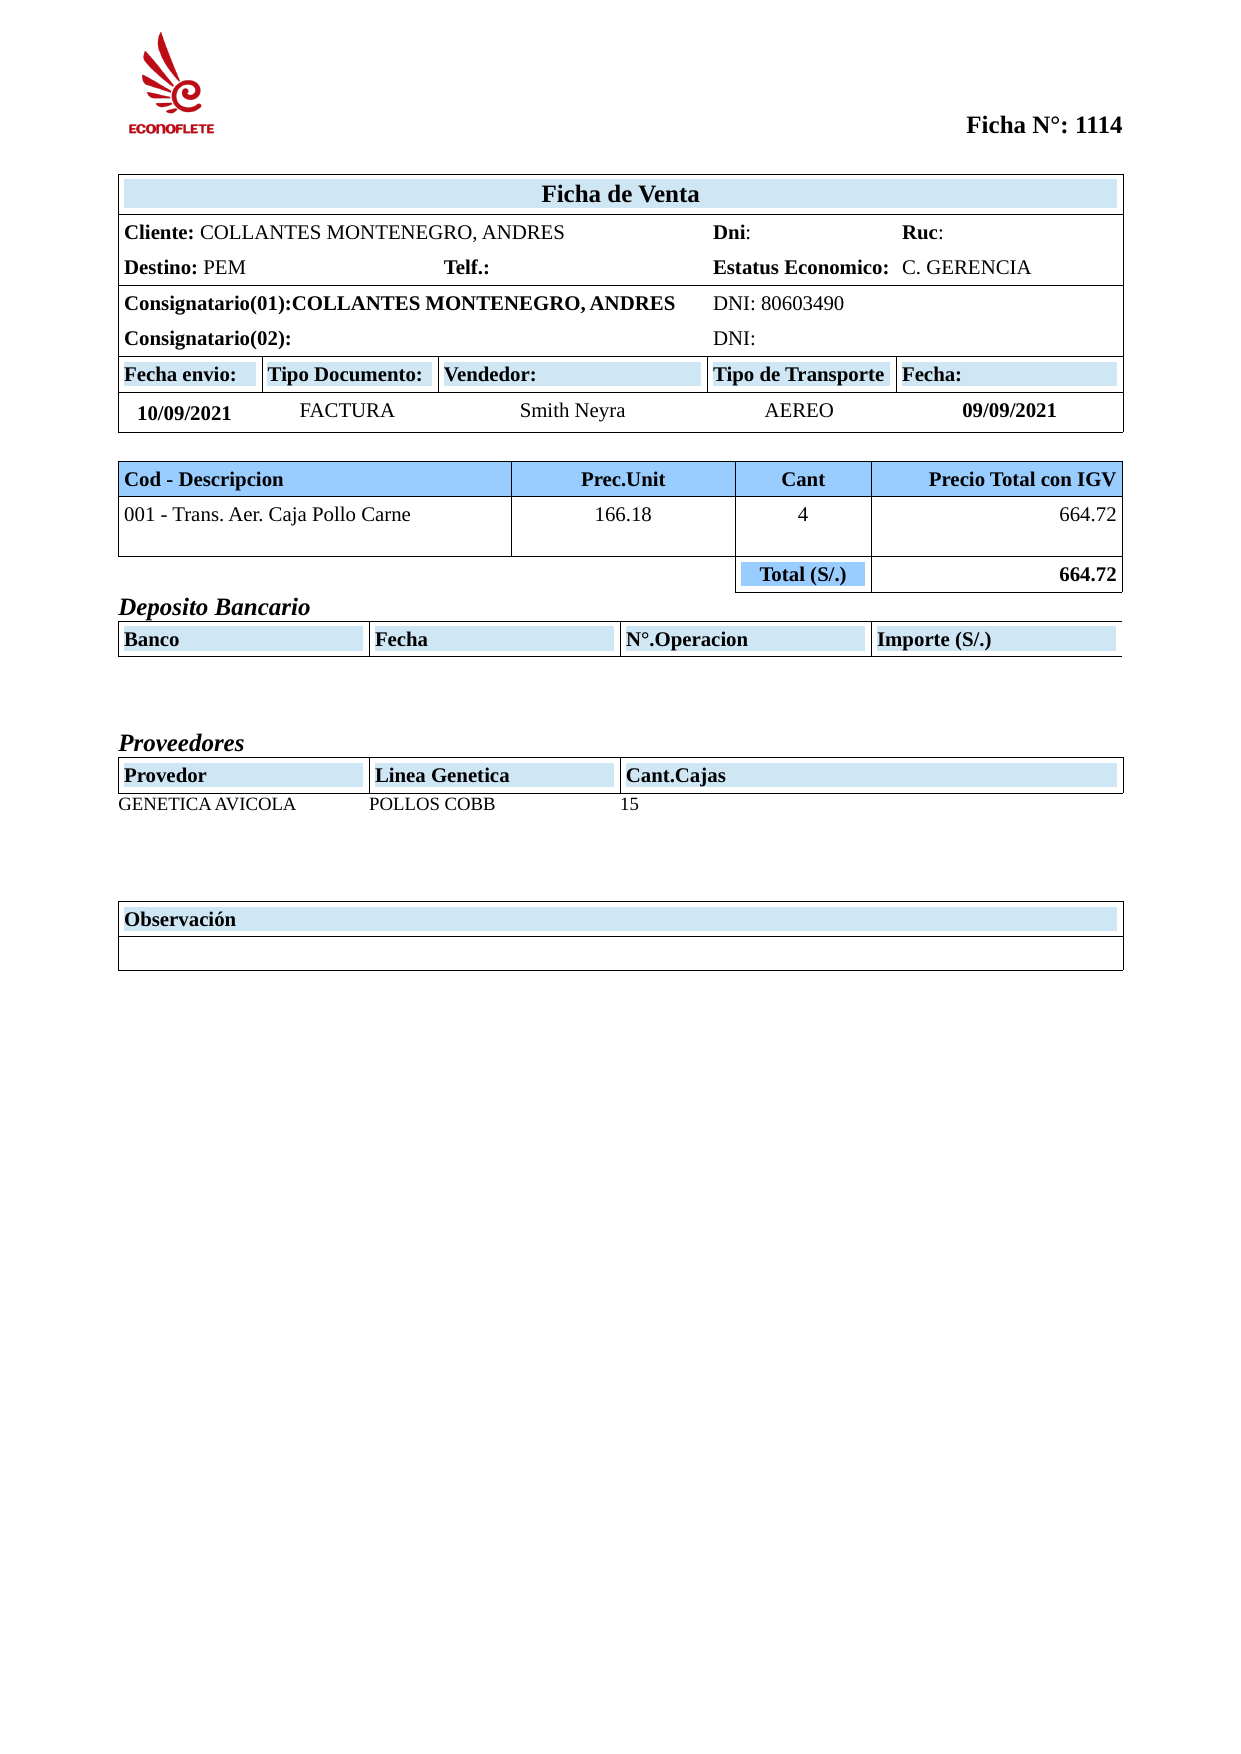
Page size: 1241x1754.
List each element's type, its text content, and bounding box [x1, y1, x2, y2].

table_cell [118, 705, 369, 728]
table_cell [871, 680, 1122, 704]
table_cell 166.18 [512, 497, 735, 556]
table_cell [369, 705, 620, 728]
table_cell [620, 836, 1123, 858]
table_cell Fecha envio: [119, 357, 262, 392]
table_cell Consignatario(01):COLLANTES MONTENEGRO, ANDRES [119, 286, 707, 321]
table_cell Destino: PEM [119, 249, 438, 285]
table_cell [118, 815, 369, 836]
table_cell [620, 705, 871, 728]
table_cell [369, 879, 620, 901]
table_cell [871, 705, 1122, 728]
table_cell Cliente: COLLANTES MONTENEGRO, ANDRES [119, 215, 707, 249]
table_cell Tipo Documento: [263, 357, 438, 392]
table_cell [119, 937, 1123, 969]
table_cell 001 - Trans. Aer. Caja Pollo Carne [119, 497, 511, 556]
table_cell [369, 815, 620, 836]
table_cell Estatus Economico: [707, 249, 896, 285]
table_cell [620, 680, 871, 704]
table_header Fecha [370, 622, 620, 656]
table_cell Vendedor: [439, 357, 707, 392]
table_header Observación [119, 902, 1123, 936]
table_cell 15 [620, 794, 1123, 814]
table_header Cod - Descripcion [119, 462, 511, 496]
table_header Precio Total con IGV [872, 462, 1122, 496]
table_header Prec.Unit [512, 462, 735, 496]
table_cell Fecha: [897, 357, 1123, 392]
table_header Banco [119, 622, 369, 656]
table_header Provedor [119, 758, 369, 793]
table_cell Telf.: [438, 249, 707, 285]
table_header N°.Operacion [621, 622, 871, 656]
table_cell 664.72 [872, 557, 1122, 592]
table_cell [511, 557, 735, 592]
table_cell DNI: [707, 321, 1123, 356]
table_cell [620, 879, 1123, 901]
table_cell [369, 858, 620, 879]
table_cell Ruc: [896, 215, 1123, 249]
table_cell Tipo de Transporte [708, 357, 896, 392]
table_cell [118, 657, 369, 680]
text Deposito Bancario [118, 592, 1122, 621]
picture [118, 31, 225, 134]
table_cell [369, 657, 620, 680]
table_header Cant [736, 462, 871, 496]
table_cell Total (S/.) [736, 557, 871, 592]
table_cell [118, 557, 511, 592]
table_cell Dni: [707, 215, 896, 249]
table_cell 10/09/2021 [119, 393, 262, 432]
table_header Cant.Cajas [621, 758, 1123, 793]
table_header Importe (S/.) [872, 622, 1122, 656]
table_cell 4 [736, 497, 871, 556]
table_cell [620, 858, 1123, 879]
table_cell Consignatario(02): [119, 321, 707, 356]
table_cell C. GERENCIA [896, 249, 1123, 285]
table_cell [871, 657, 1122, 680]
table_cell [369, 680, 620, 704]
table_header Linea Genetica [370, 758, 620, 793]
table_cell 664.72 [872, 497, 1122, 556]
table_cell 09/09/2021 [896, 393, 1123, 432]
table_cell [118, 836, 369, 858]
table_header Ficha de Venta [119, 175, 1123, 214]
table_cell [118, 858, 369, 879]
table_cell [620, 815, 1123, 836]
table_cell [118, 680, 369, 704]
table_cell GENETICA AVICOLA [118, 794, 369, 814]
table_cell POLLOS COBB [369, 794, 620, 814]
table_cell AEREO [707, 393, 896, 432]
table_cell [118, 879, 369, 901]
table_cell Smith Neyra [438, 393, 707, 432]
text Proveedores [118, 728, 1122, 757]
table_cell [620, 657, 871, 680]
table_cell FACTURA [262, 393, 438, 432]
table_cell [369, 836, 620, 858]
table_cell DNI: 80603490 [707, 286, 1123, 321]
